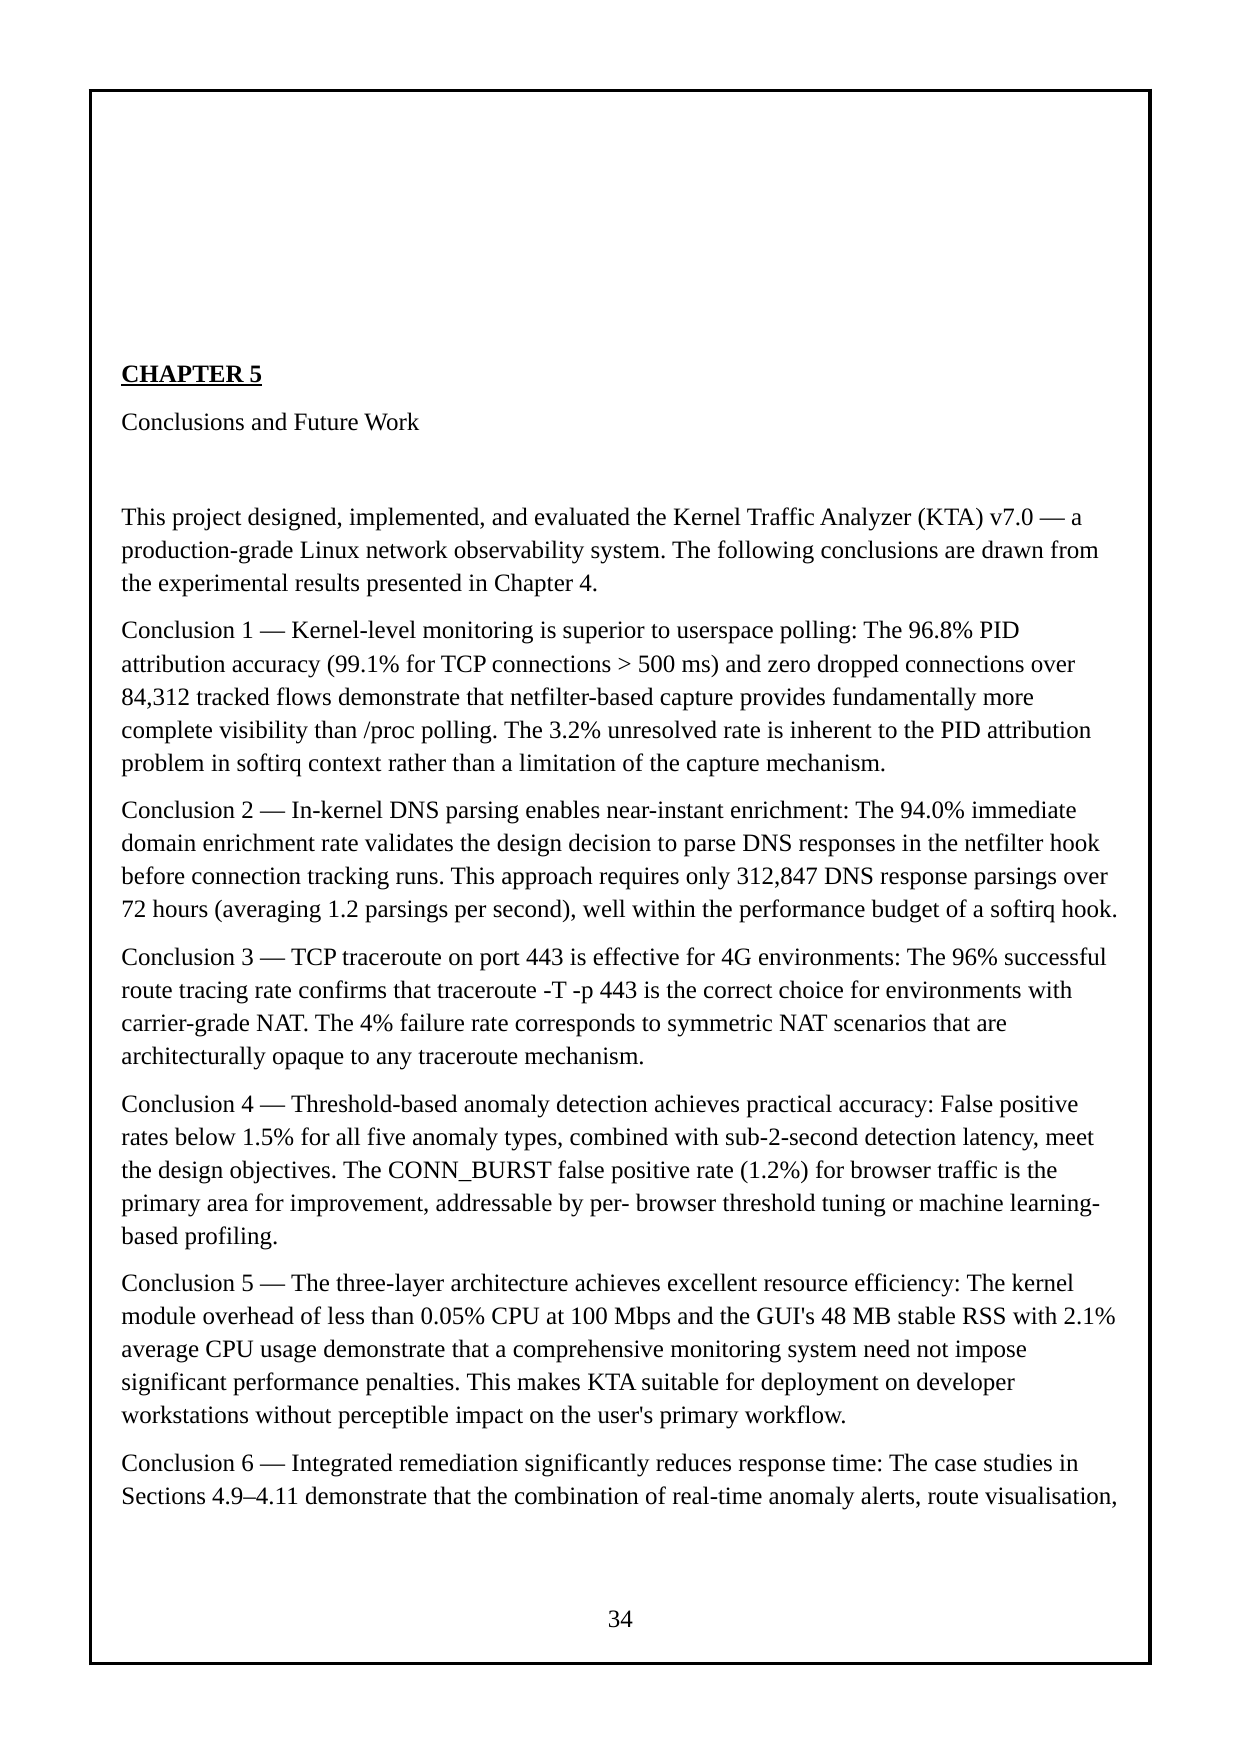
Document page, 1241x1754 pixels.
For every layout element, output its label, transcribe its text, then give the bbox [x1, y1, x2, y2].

text Conclusions and Future Work [121, 407, 1119, 436]
text Conclusion 1 — Kernel-level monitoring is superior to userspace polling: The 96.8% PID attribution accuracy (99.1% for TCP connections > 500 ms) and zero dropped connections over 84,312 tracked flows demonstrate that netfilter-based capture provides fundamentally more complete visibility than /proc polling. The 3.2% unresolved rate is inherent to the PID attribution problem in softirq context rather than a limitation of the capture mechanism. [121, 616, 1119, 776]
text Conclusion 2 — In-kernel DNS parsing enables near-instant enrichment: The 94.0% immediate domain enrichment rate validates the design decision to parse DNS responses in the netfilter hook before connection tracking runs. This approach requires only 312,847 DNS response parsings over 72 hours (averaging 1.2 parsings per second), well within the performance budget of a softirq hook. [121, 795, 1119, 923]
text This project designed, implemented, and evaluated the Kernel Traffic Analyzer (KTA) v7.0 — a production-grade Linux network observability system. The following conclusions are drawn from the experimental results presented in Chapter 4. [121, 502, 1119, 597]
text CHAPTER 5 [121, 359, 1119, 388]
text Conclusion 3 — TCP traceroute on port 443 is effective for 4G environments: The 96% successful route tracing rate confirms that traceroute -T -p 443 is the correct choice for environments with carrier-grade NAT. The 4% failure rate corresponds to symmetric NAT scenarios that are architecturally opaque to any traceroute mechanism. [121, 942, 1119, 1070]
text Conclusion 5 — The three-layer architecture achieves excellent resource efficiency: The kernel module overhead of less than 0.05% CPU at 100 Mbps and the GUI's 48 MB stable RSS with 2.1% average CPU usage demonstrate that a comprehensive monitoring system need not impose significant performance penalties. This makes KTA suitable for deployment on developer workstations without perceptible impact on the user's primary workflow. [121, 1268, 1119, 1429]
text Conclusion 4 — Threshold-based anomaly detection achieves practical accuracy: False positive rates below 1.5% for all five anomaly types, combined with sub-2-second detection latency, meet the design objectives. The CONN_BURST false positive rate (1.2%) for browser traffic is the primary area for improvement, addressable by per- browser threshold tuning or machine learning-based profiling. [121, 1089, 1119, 1249]
text Conclusion 6 — Integrated remediation significantly reduces response time: The case studies in Sections 4.9–4.11 demonstrate that the combination of real-time anomaly alerts, route visualisation, [121, 1448, 1119, 1510]
